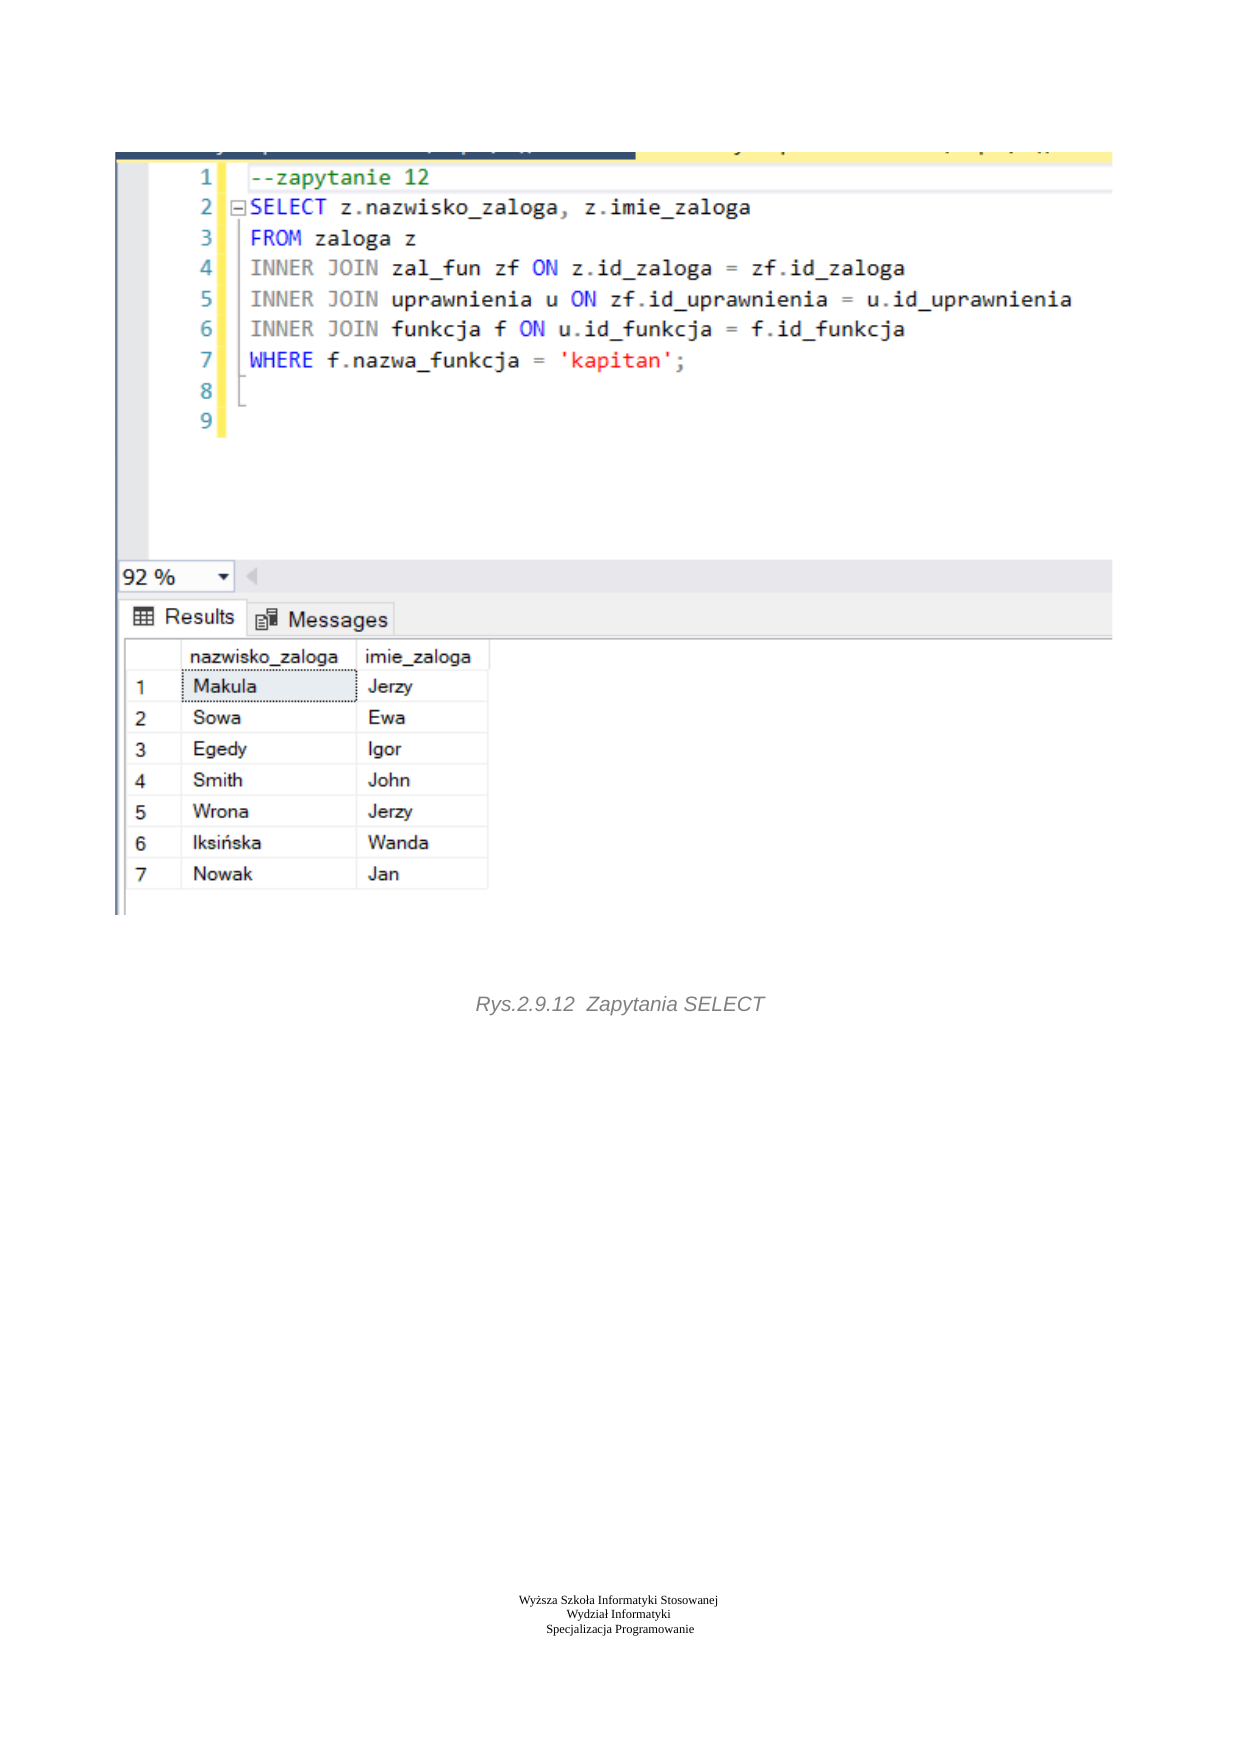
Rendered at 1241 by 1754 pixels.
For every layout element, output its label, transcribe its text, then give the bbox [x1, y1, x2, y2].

picture [115, 152, 1113, 915]
text Rys.2.9.12 Zapytania SELECT [118, 992, 1122, 1016]
